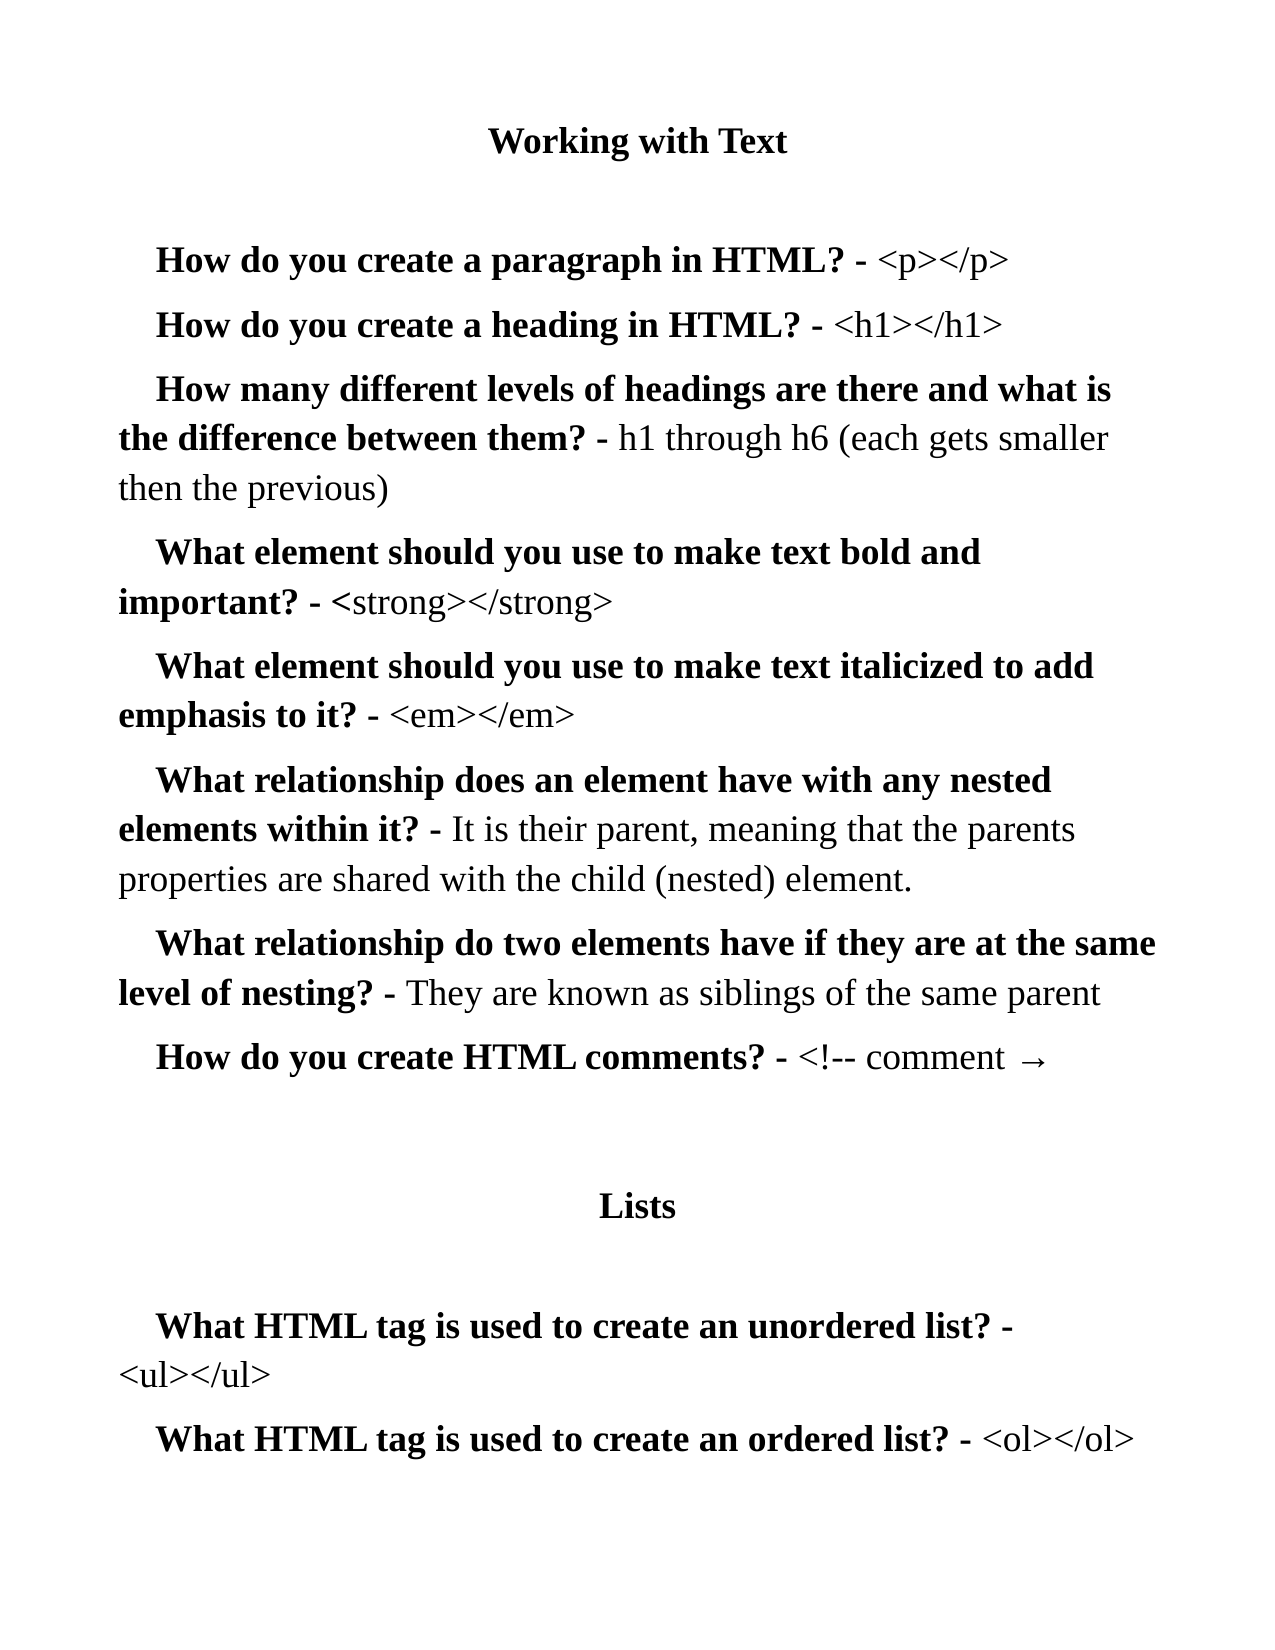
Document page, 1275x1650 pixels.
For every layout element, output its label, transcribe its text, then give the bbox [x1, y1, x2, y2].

text What element should you use to make text bold and important? - <strong></strong> [118, 529, 1157, 622]
text What HTML tag is used to create an ordered list? - <ol></ol> [118, 1417, 1157, 1460]
text What relationship does an element have with any nested elements within it? - It is their parent, meaning that the parents properties are shared with the child (nested) element. [118, 757, 1157, 899]
text How do you create a heading in HTML? - <h1></h1> [118, 302, 1157, 345]
text What relationship do two elements have if they are at the same level of nesting? - They are known as siblings of the same parent [118, 920, 1157, 1013]
text How many different levels of headings are there and what is the difference between them? - h1 through h6 (each gets smaller then the previous) [118, 366, 1157, 508]
text What HTML tag is used to create an unordered list? - <ul></ul> [118, 1303, 1157, 1396]
text How do you create HTML comments? - <!-- comment → [118, 1034, 1157, 1077]
subtitle Working with Text [118, 118, 1157, 161]
text How do you create a paragraph in HTML? - <p></p> [118, 238, 1157, 281]
text What element should you use to make text italicized to add emphasis to it? - <em></em> [118, 643, 1157, 736]
subtitle Lists [118, 1183, 1157, 1226]
